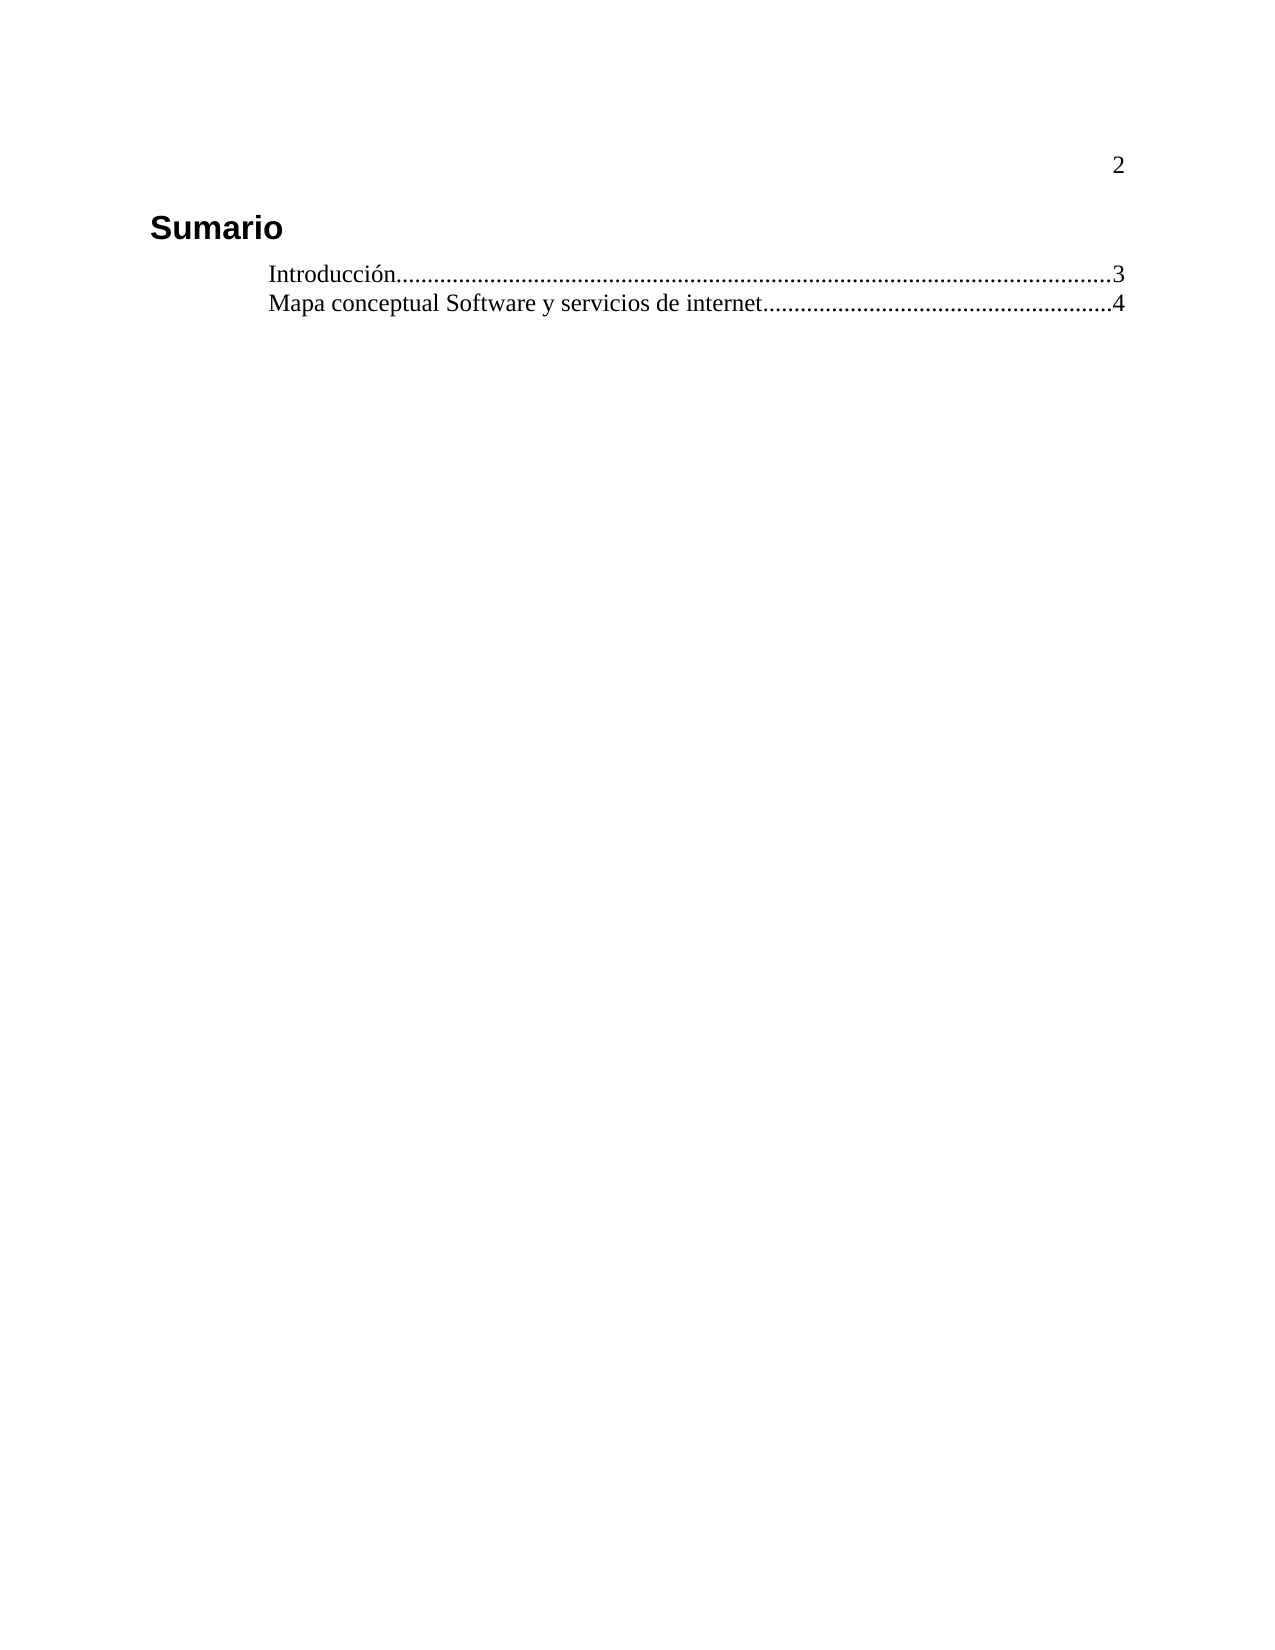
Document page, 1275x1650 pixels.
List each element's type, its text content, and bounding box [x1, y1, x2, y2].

text Introducción 3 [268, 259, 1125, 288]
subtitle Sumario [150, 208, 1125, 247]
text Mapa conceptual Software y servicios de internet 4 [268, 288, 1125, 317]
